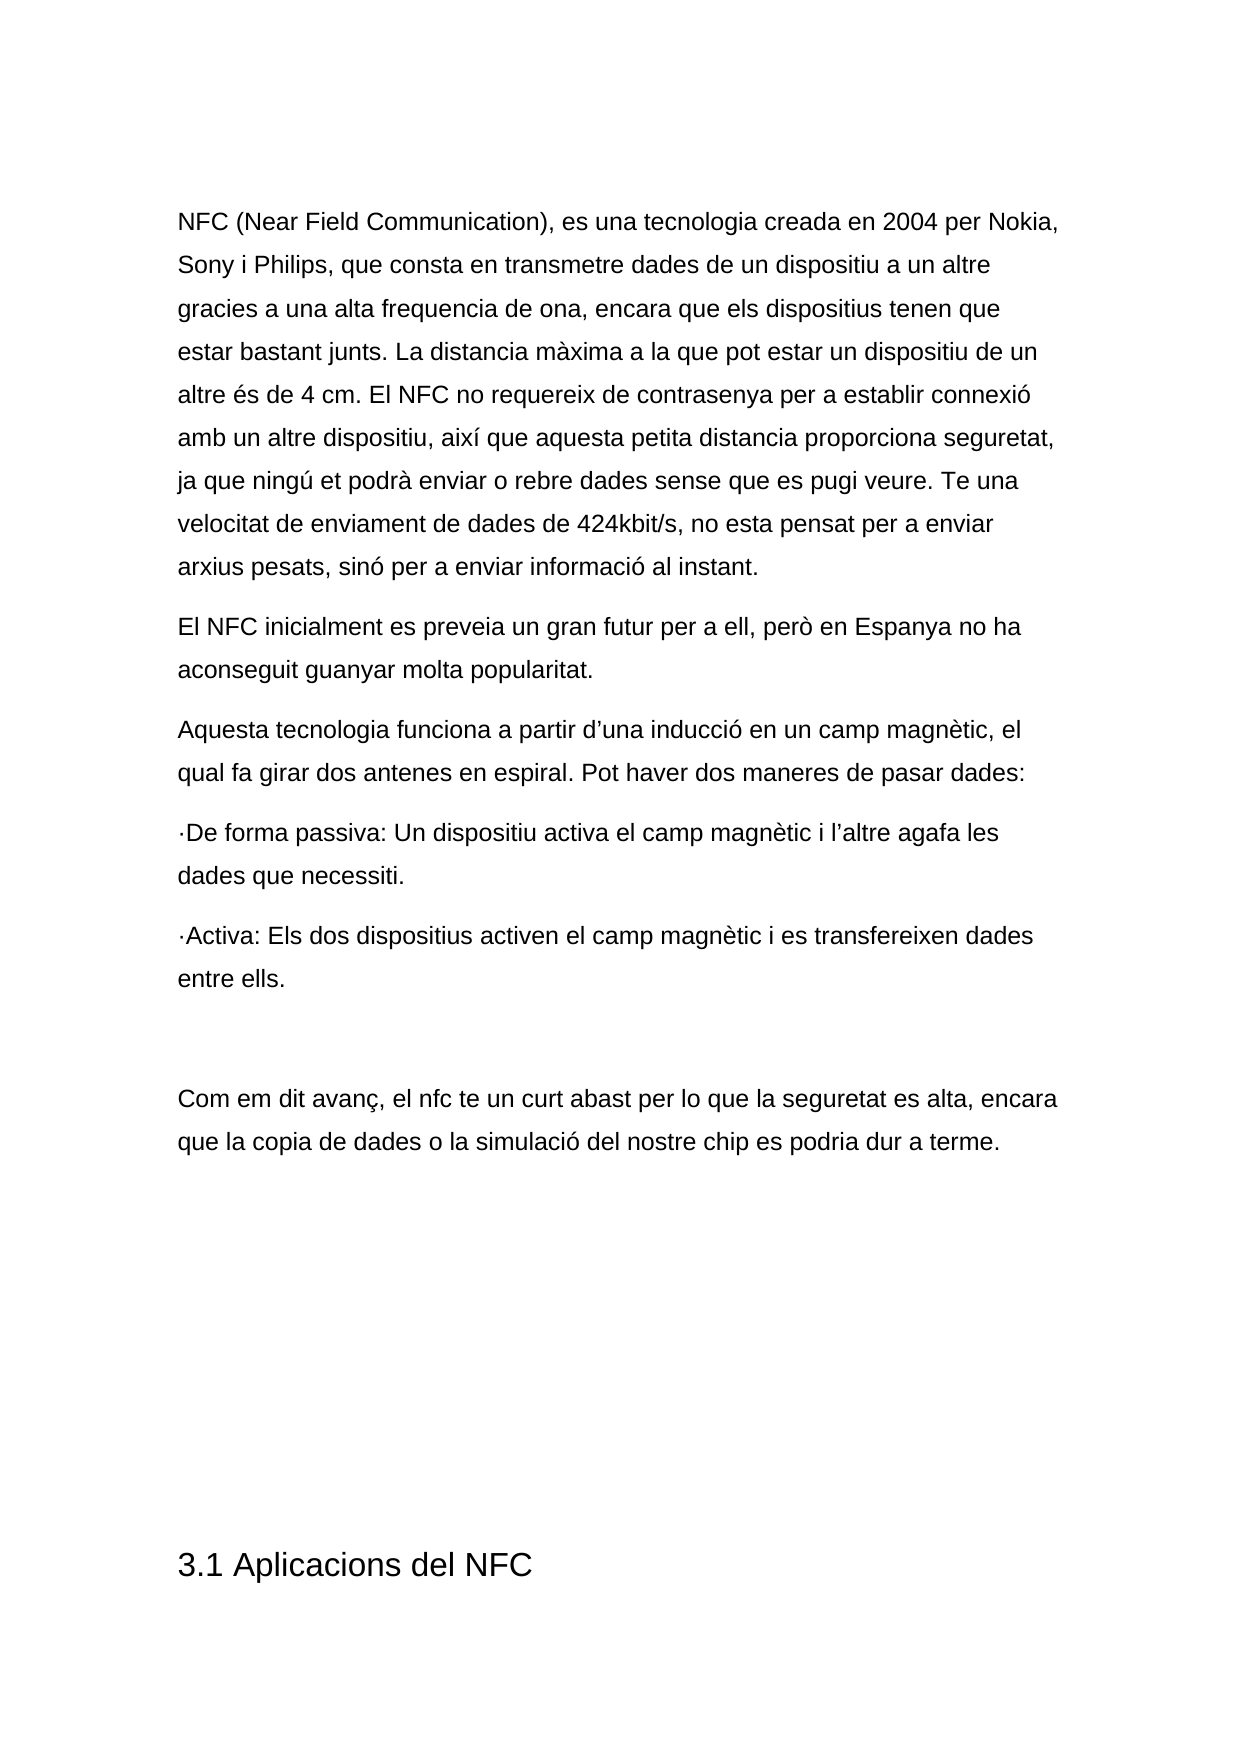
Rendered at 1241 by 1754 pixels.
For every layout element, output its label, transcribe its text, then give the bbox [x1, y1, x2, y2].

text ·Activa: Els dos dispositius activen el camp magnètic i es transfereixen dades entre ells. [177, 921, 1063, 993]
text Com em dit avanç, el nfc te un curt abast per lo que la seguretat es alta, encara que la copia de dades o la simulació del nostre chip es podria dur a terme. [177, 1084, 1063, 1156]
text El NFC inicialment es preveia un gran futur per a ell, però en Espanya no ha aconseguit guanyar molta popularitat. [177, 612, 1063, 684]
text Aquesta tecnologia funciona a partir d’una inducció en un camp magnètic, el qual fa girar dos antenes en espiral. Pot haver dos maneres de pasar dades: [177, 715, 1063, 787]
text ·De forma passiva: Un dispositiu activa el camp magnètic i l’altre agafa les dades que necessiti. [177, 818, 1063, 890]
text NFC (Near Field Communication), es una tecnologia creada en 2004 per Nokia, Sony i Philips, que consta en transmetre dades de un dispositiu a un altre gracies a una alta frequencia de ona, encara que els dispositius tenen que estar bastant junts. La distancia màxima a la que pot estar un dispositiu de un altre és de 4 cm. El NFC no requereix de contrasenya per a establir connexió amb un altre dispositiu, així que aquesta petita distancia proporciona seguretat, ja que ningú et podrà enviar o rebre dades sense que es pugi veure. Te una velocitat de enviament de dades de 424kbit/s, no esta pensat per a enviar arxius pesats, sinó per a enviar informació al instant. [177, 207, 1063, 581]
text 3.1 Aplicacions del NFC [177, 1545, 1063, 1584]
